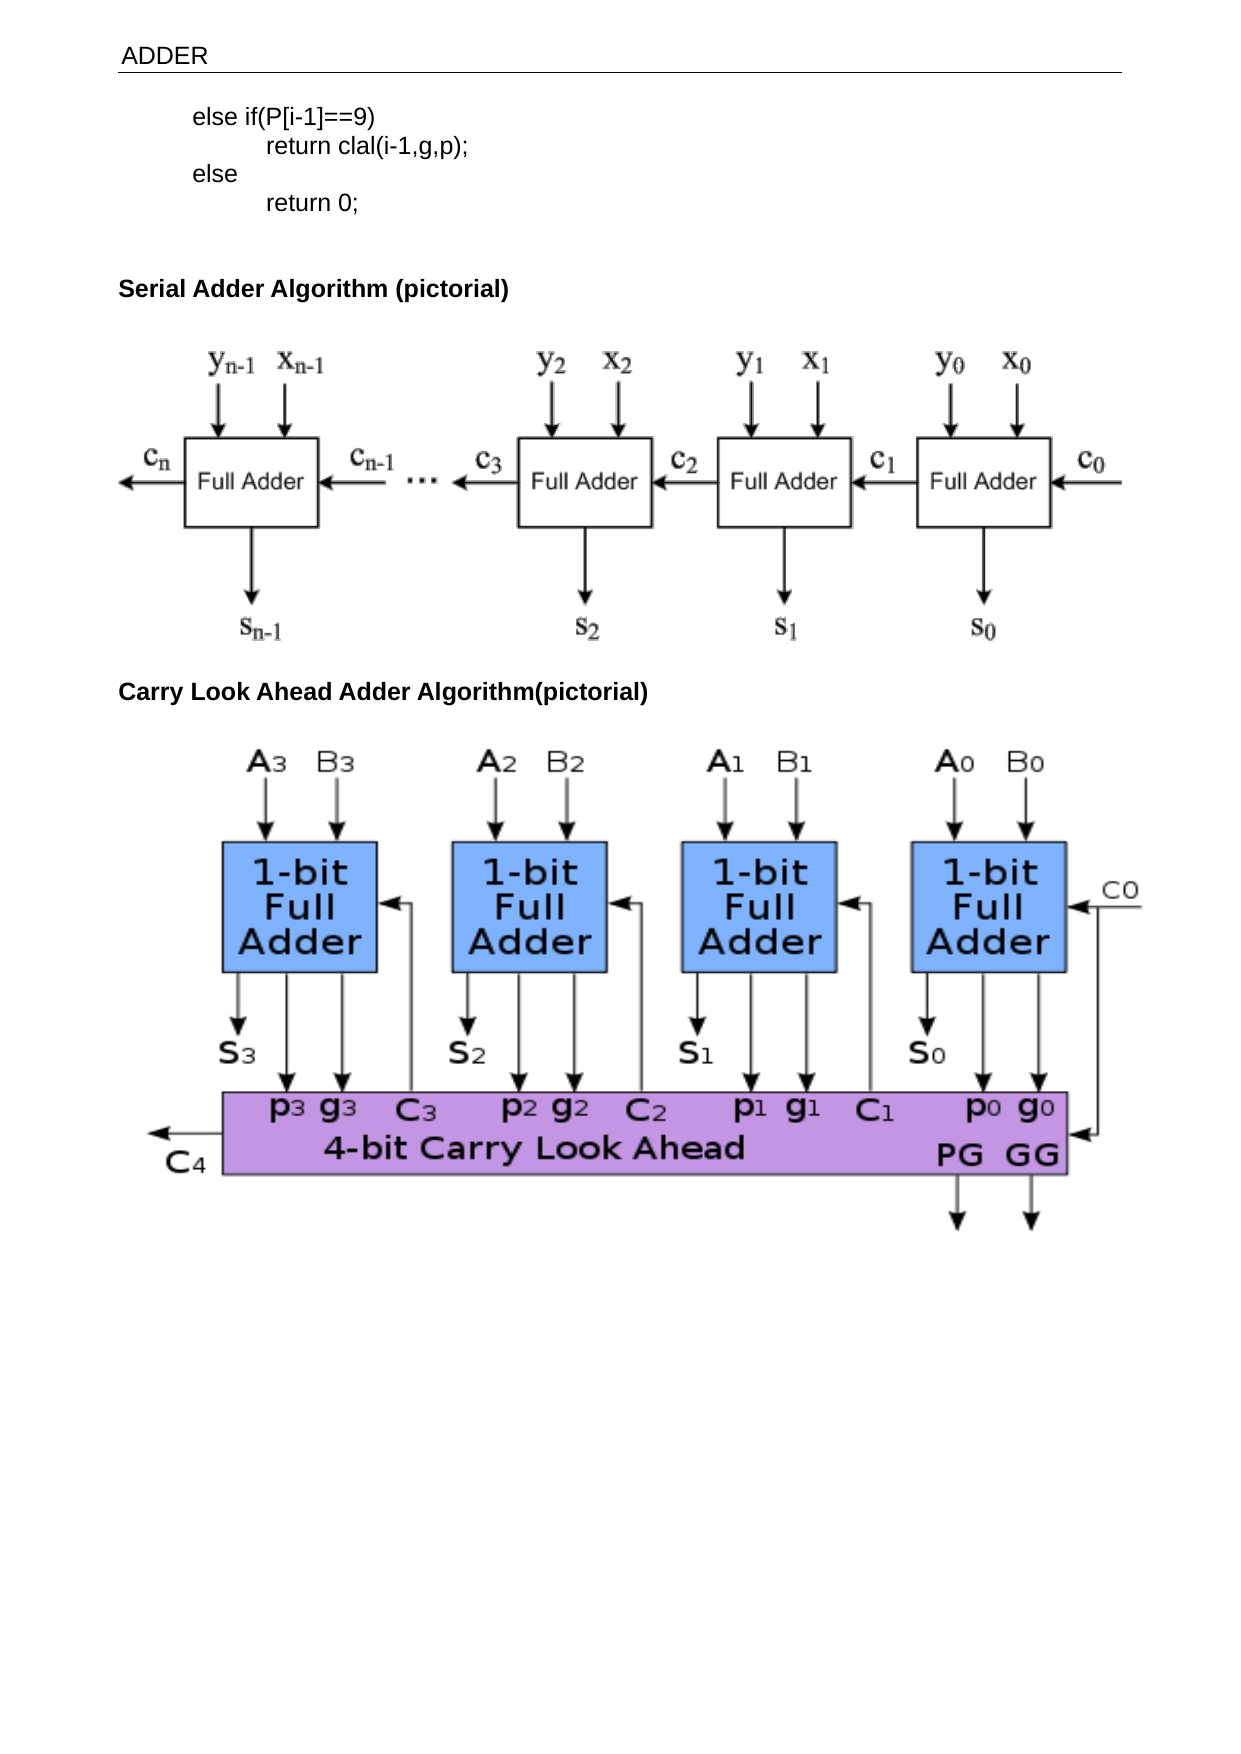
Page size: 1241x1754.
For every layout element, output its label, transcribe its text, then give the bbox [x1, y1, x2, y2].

picture [134, 735, 1161, 1255]
text else [118, 159, 1122, 188]
text Serial Adder Algorithm (pictorial) [118, 274, 1122, 303]
text return clal(i-1,g,p); [118, 131, 1122, 159]
text else if(P[i-1]==9) [118, 102, 1122, 131]
text Carry Look Ahead Adder Algorithm(pictorial) [118, 677, 1122, 706]
text return 0; [118, 188, 1122, 217]
picture [118, 332, 1123, 648]
